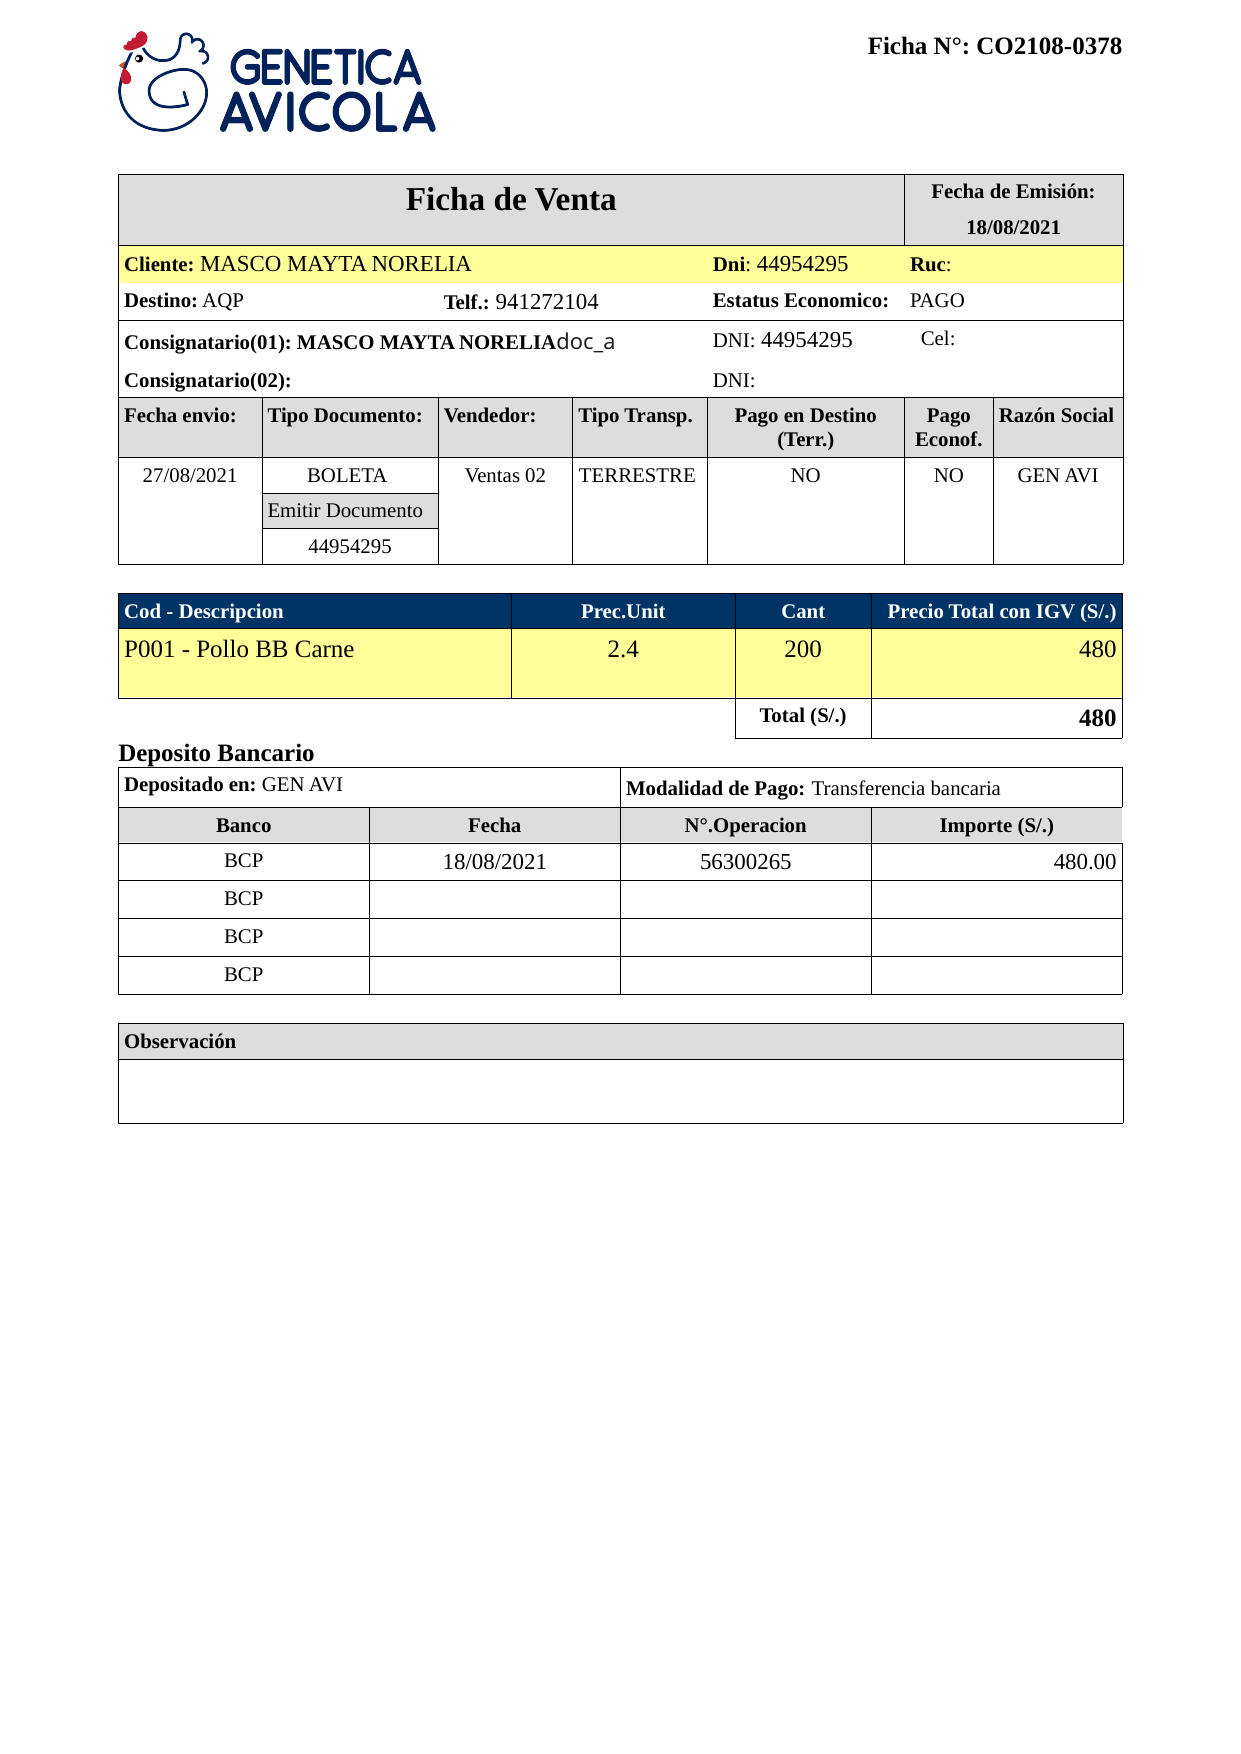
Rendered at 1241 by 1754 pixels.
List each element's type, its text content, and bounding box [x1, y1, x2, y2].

table_cell [872, 881, 1122, 918]
table_cell 56300265 [621, 844, 871, 880]
table_cell N°.Operacion [621, 808, 871, 842]
table_cell Pago Econof. [905, 398, 993, 457]
table_cell 200 [736, 629, 871, 697]
table_cell [370, 881, 620, 918]
table_cell TERRESTRE [573, 458, 707, 564]
table_cell GEN AVI [994, 458, 1123, 564]
table_cell 18/08/2021 [370, 844, 620, 880]
table_header Observación [119, 1024, 1123, 1059]
table_cell Fecha envio: [119, 398, 262, 457]
table_cell [118, 699, 511, 738]
table_header Modalidad de Pago: Transferencia bancaria [621, 768, 1122, 807]
table_cell Cel: [915, 321, 1123, 362]
table_cell P001 - Pollo BB Carne [119, 629, 511, 697]
table_cell Telf.: 941272104 [438, 283, 707, 320]
table_cell [119, 1060, 1123, 1123]
table_cell BCP [119, 881, 369, 918]
table_cell Total (S/.) [736, 699, 871, 738]
table_header Precio Total con IGV (S/.) [872, 594, 1122, 628]
table_cell Tipo Transp. [573, 398, 707, 457]
table_cell 44954295 [263, 529, 438, 564]
table_cell Tipo Documento: [263, 398, 438, 457]
table_cell BOLETA [263, 458, 438, 493]
table_cell BCP [119, 844, 369, 880]
table_cell Ventas 02 [439, 458, 572, 564]
table_cell Vendedor: [439, 398, 572, 457]
table_header Fecha de Emisión: [905, 175, 1123, 209]
table_cell Pago en Destino (Terr.) [708, 398, 904, 457]
table_cell [621, 957, 871, 994]
table_cell [872, 919, 1122, 956]
table_cell 480 [872, 629, 1122, 697]
table_cell [511, 699, 735, 738]
table_cell 18/08/2021 [905, 209, 1123, 245]
table_cell Estatus Economico: [707, 283, 904, 320]
table_cell Consignatario(01): MASCO MAYTA NORELIAdoc_a [119, 321, 707, 362]
text Deposito Bancario [118, 738, 1122, 767]
table_cell [370, 957, 620, 994]
table_header Prec.Unit [512, 594, 735, 628]
table_cell Cliente: MASCO MAYTA NORELIA [119, 246, 707, 283]
table_cell PAGO [904, 283, 1123, 320]
table_cell Banco [119, 808, 369, 842]
table_cell Razón Social [994, 398, 1123, 457]
table_cell [872, 957, 1122, 994]
table_cell Consignatario(02): [119, 362, 707, 397]
table_cell DNI: [707, 362, 1123, 397]
table_cell [621, 881, 871, 918]
table_cell Dni: 44954295 [707, 246, 904, 283]
table_cell 2.4 [512, 629, 735, 697]
table_cell [370, 919, 620, 956]
picture [118, 31, 436, 132]
table_cell Ruc: [904, 246, 1123, 283]
table_cell 27/08/2021 [119, 458, 262, 564]
table_cell 480.00 [872, 844, 1122, 880]
table_header Depositado en: GEN AVI [119, 768, 620, 807]
table_cell Importe (S/.) [872, 808, 1122, 842]
table_cell Emitir Documento [263, 494, 438, 528]
table_cell DNI: 44954295 [707, 321, 915, 362]
table_cell NO [708, 458, 904, 564]
table_cell BCP [119, 957, 369, 994]
table_cell NO [905, 458, 993, 564]
table_header Cod - Descripcion [119, 594, 511, 628]
table_cell 480 [872, 699, 1122, 738]
table_header Cant [736, 594, 871, 628]
table_cell Fecha [370, 808, 620, 842]
table_cell BCP [119, 919, 369, 956]
table_cell [621, 919, 871, 956]
table_header Ficha de Venta [119, 175, 904, 245]
table_cell Destino: AQP [119, 283, 438, 320]
